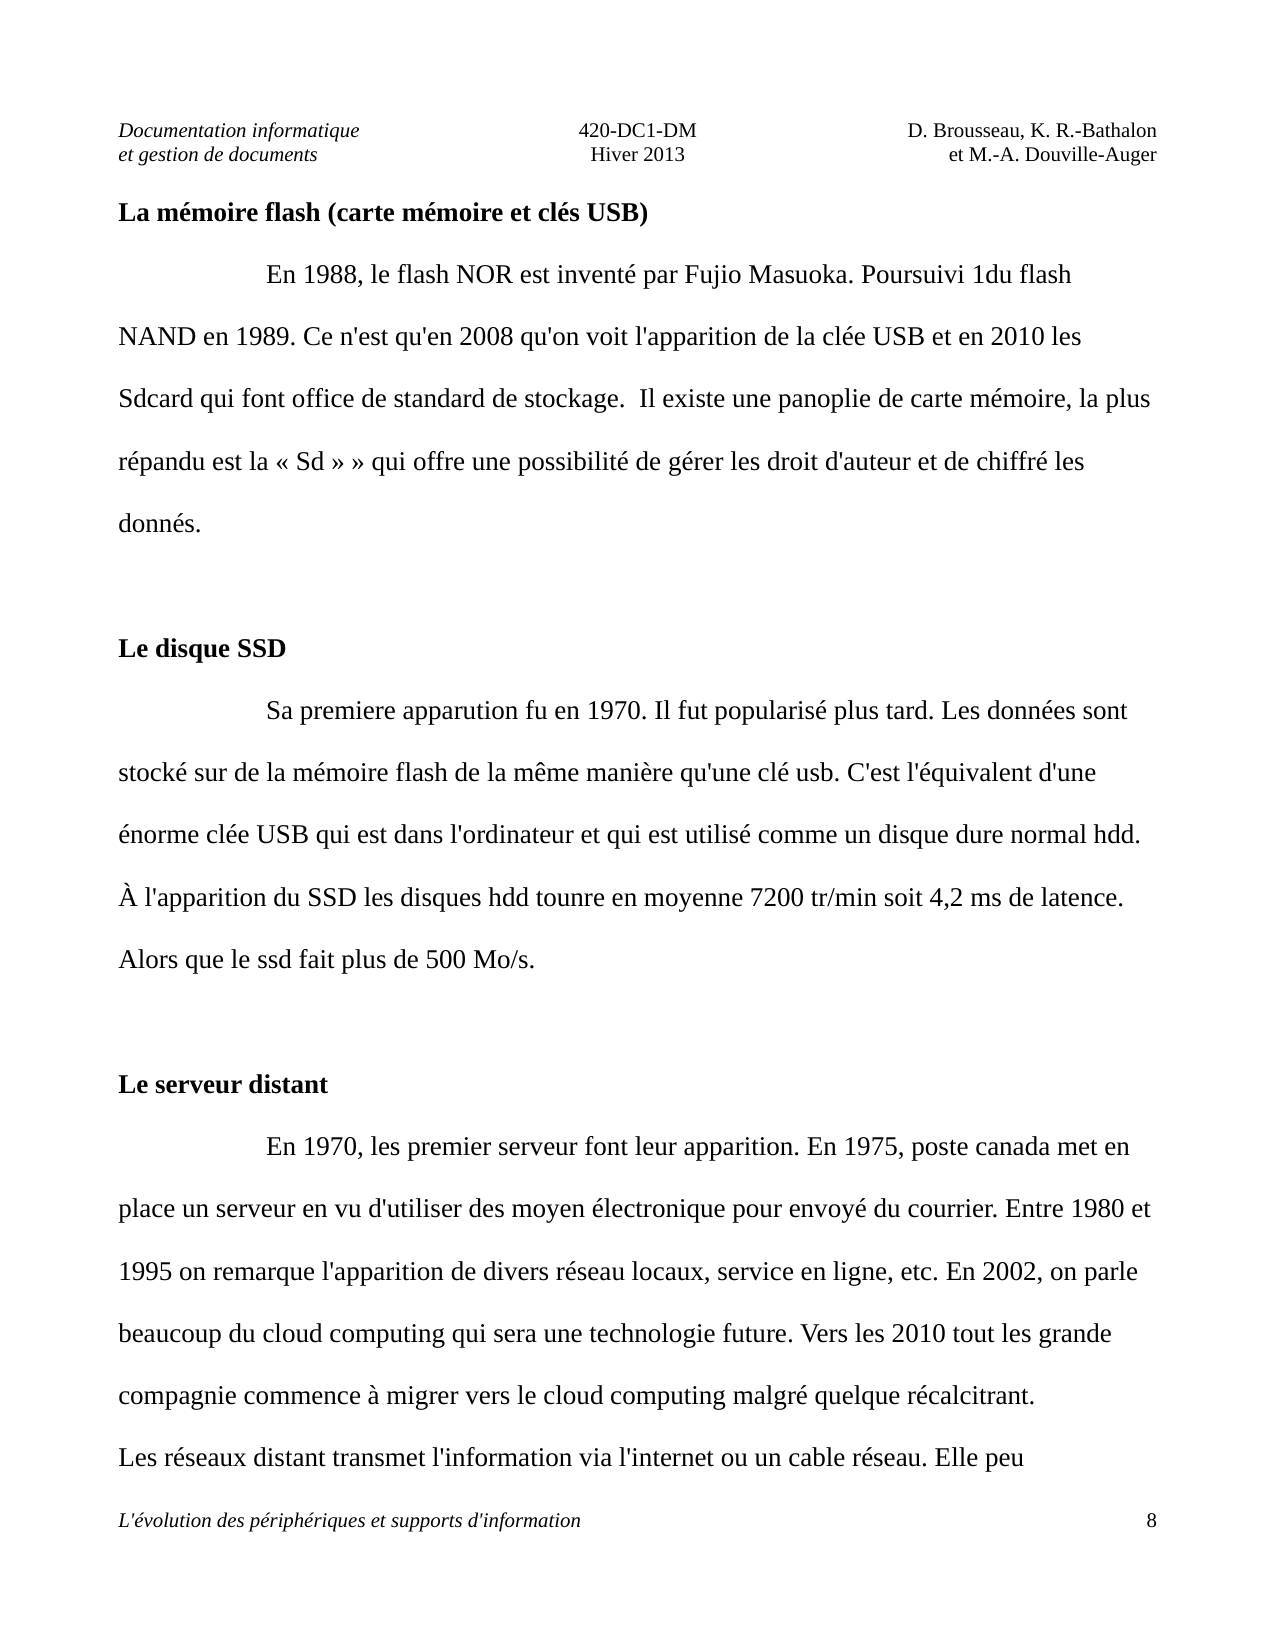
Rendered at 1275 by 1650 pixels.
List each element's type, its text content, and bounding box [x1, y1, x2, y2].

text En 1988, le flash NOR est inventé par Fujio Masuoka. Poursuivi 1du flash NAND en 1989. Ce n'est qu'en 2008 qu'on voit l'apparition de la clée USB et en 2010 les Sdcard qui font office de standard de stockage. Il existe une panoplie de carte mémoire, la plus répandu est la « Sd » » qui offre une possibilité de gérer les droit d'auteur et de chiffré les donnés. [118, 258, 1157, 538]
text Les réseaux distant transmet l'information via l'internet ou un cable réseau. Elle peu [118, 1442, 1157, 1473]
text Le disque SSD [118, 632, 1157, 663]
text En 1970, les premier serveur font leur apparition. En 1975, poste canada met en place un serveur en vu d'utiliser des moyen électronique pour envoyé du courrier. Entre 1980 et 1995 on remarque l'apparition de divers réseau locaux, service en ligne, etc. En 2002, on parle beaucoup du cloud computing qui sera une technologie future. Vers les 2010 tout les grande compagnie commence à migrer vers le cloud computing malgré quelque récalcitrant. [118, 1130, 1157, 1410]
text Sa premiere apparution fu en 1970. Il fut popularisé plus tard. Les données sont stocké sur de la mémoire flash de la même manière qu'une clé usb. C'est l'équivalent d'une énorme clée USB qui est dans l'ordinateur et qui est utilisé comme un disque dure normal hdd. À l'apparition du SSD les disques hdd tounre en moyenne 7200 tr/min soit 4,2 ms de latence. Alors que le ssd fait plus de 500 Mo/s. [118, 694, 1157, 974]
text La mémoire flash (carte mémoire et clés USB) [118, 196, 1157, 227]
text Le serveur distant [118, 1068, 1157, 1099]
